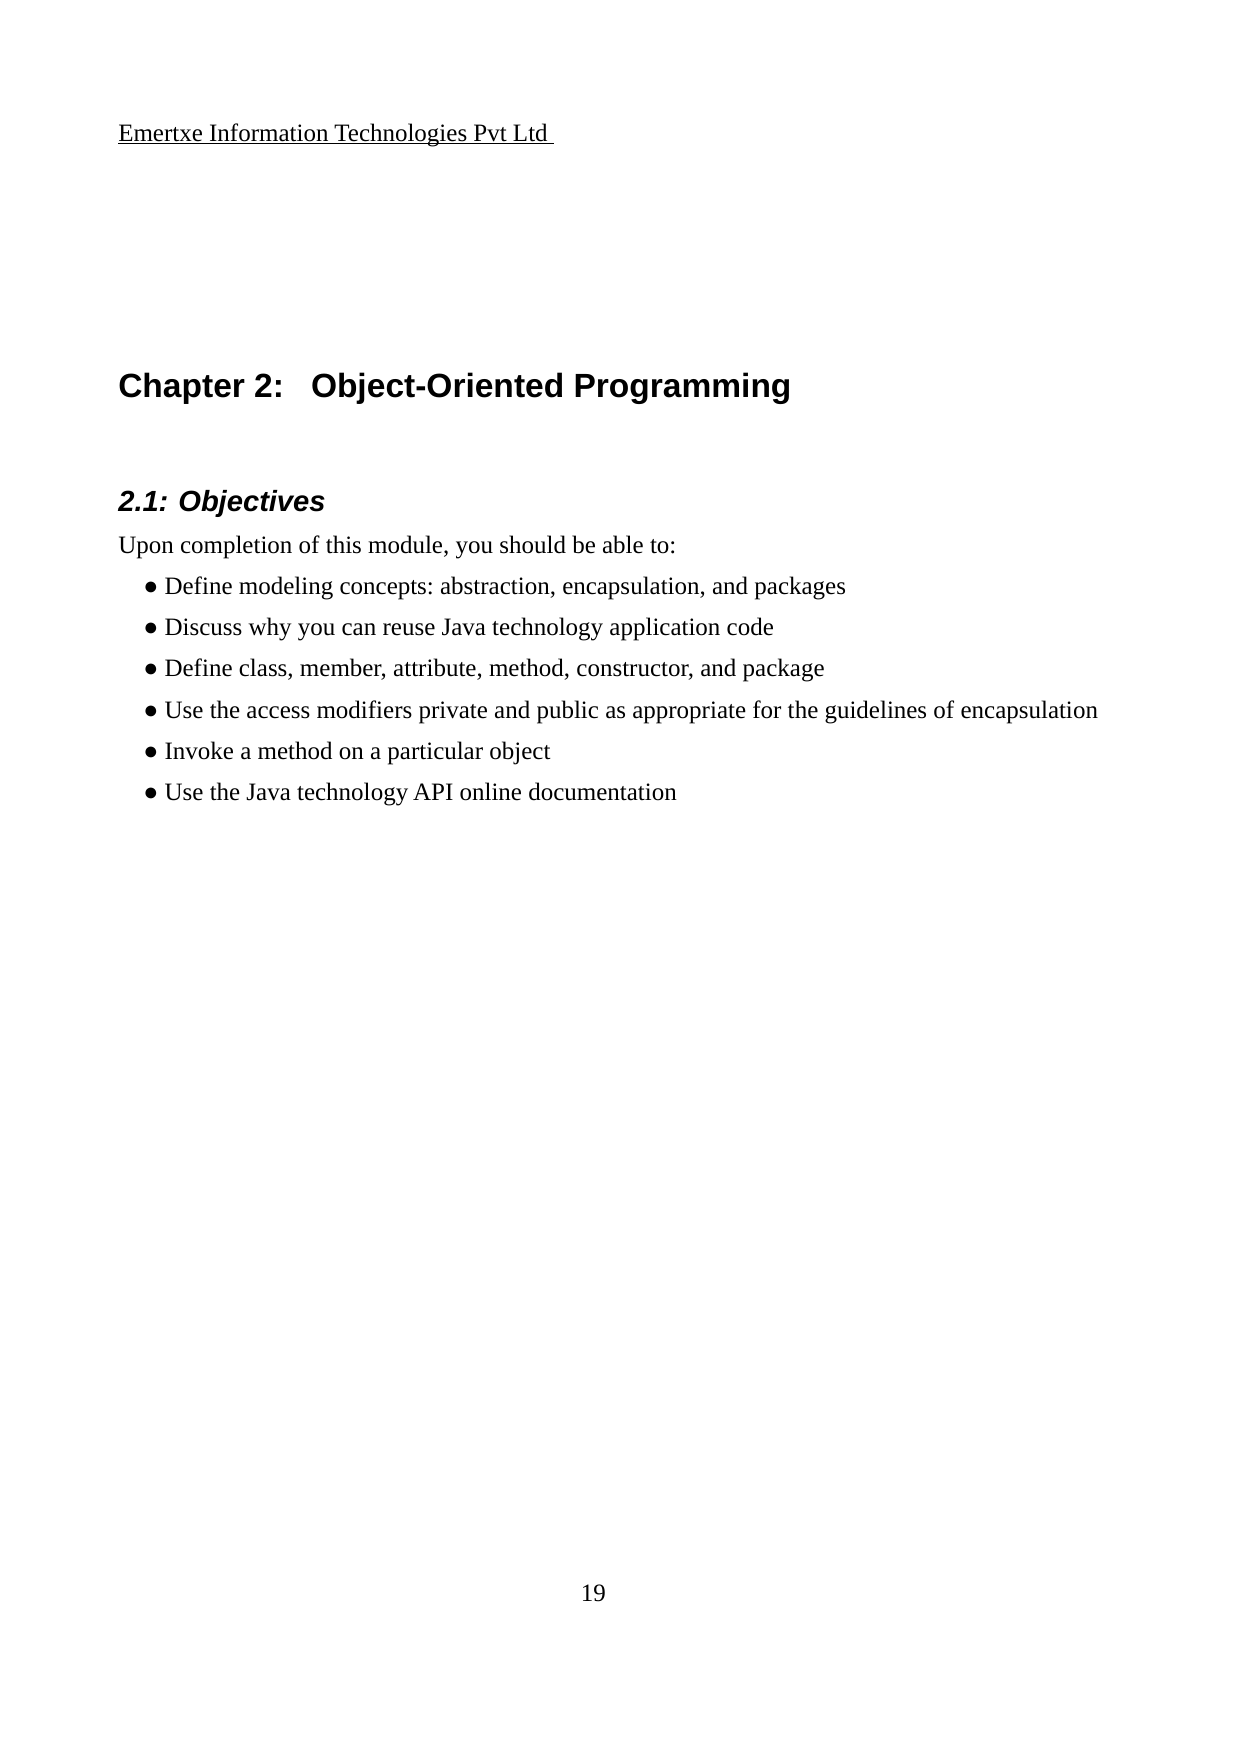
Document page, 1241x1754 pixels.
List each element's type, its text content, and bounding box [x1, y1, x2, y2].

text ● Define class, member, attribute, method, constructor, and package [118, 653, 1122, 682]
text ● Use the access modifiers private and public as appropriate for the guidelines of encapsulation [118, 695, 1122, 723]
subtitle Object-Oriented Programming [118, 366, 1122, 405]
text ● Invoke a method on a particular object [118, 736, 1122, 765]
text ● Define modeling concepts: abstraction, encapsulation, and packages [118, 571, 1122, 600]
text Upon completion of this module, you should be able to: [118, 530, 1122, 558]
subtitle Objectives [118, 484, 1122, 517]
text ● Use the Java technology API online documentation [118, 777, 1122, 806]
text ● Discuss why you can reuse Java technology application code [118, 612, 1122, 641]
